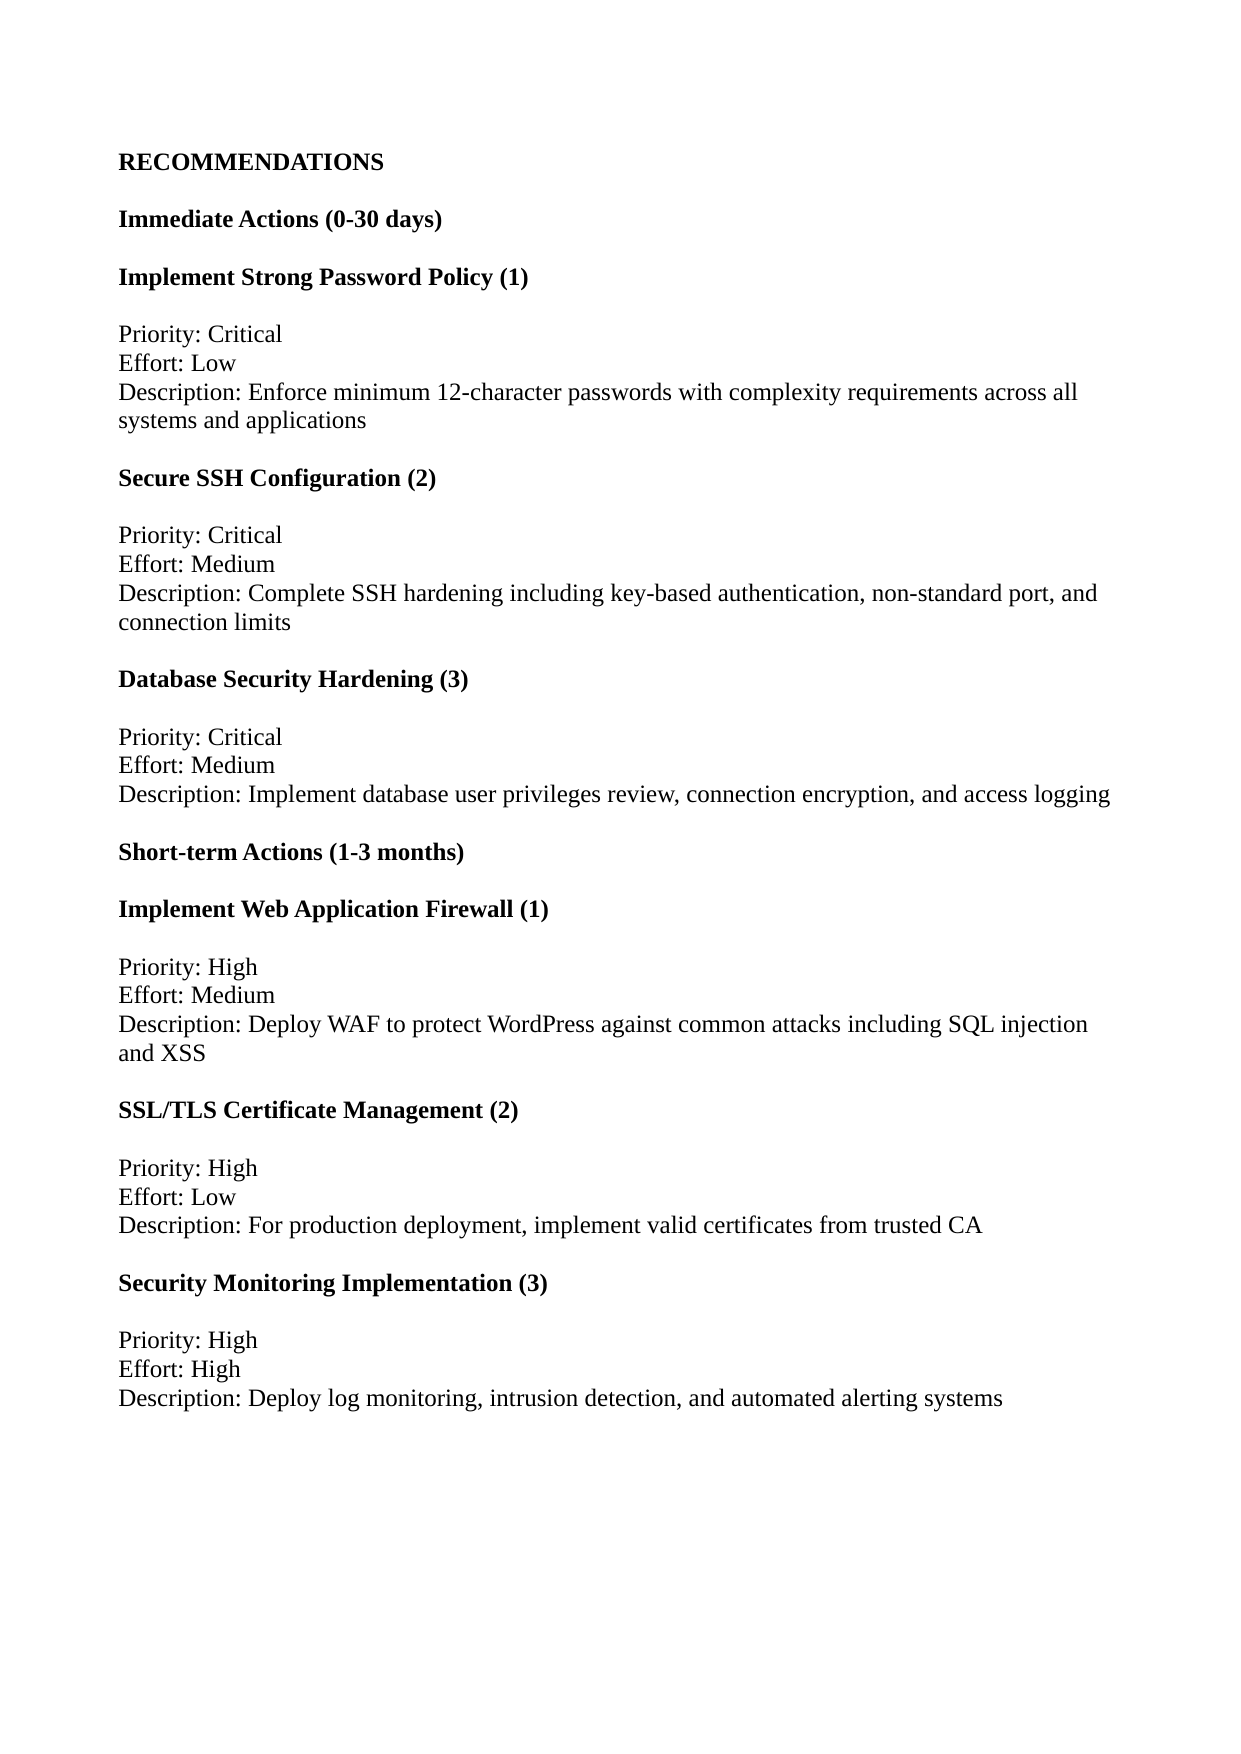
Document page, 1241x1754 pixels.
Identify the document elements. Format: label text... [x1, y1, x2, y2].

text Security Monitoring Implementation (3) [118, 1268, 1122, 1297]
text Priority: Critical [118, 722, 1122, 751]
text Description: Deploy WAF to protect WordPress against common attacks including SQL injection and XSS [118, 1009, 1122, 1067]
text Effort: Low [118, 348, 1122, 377]
text Priority: High [118, 1153, 1122, 1182]
text Effort: Medium [118, 981, 1122, 1009]
text Database Security Hardening (3) [118, 664, 1122, 693]
text SSL/TLS Certificate Management (2) [118, 1096, 1122, 1124]
text Description: Enforce minimum 12-character passwords with complexity requirements across all systems and applications [118, 377, 1122, 434]
text Priority: Critical [118, 319, 1122, 348]
text Effort: High [118, 1354, 1122, 1383]
text Effort: Medium [118, 549, 1122, 578]
text Priority: Critical [118, 521, 1122, 549]
text Description: For production deployment, implement valid certificates from trusted CA [118, 1211, 1122, 1239]
text Short-term Actions (1-3 months) [118, 837, 1122, 866]
text Secure SSH Configuration (2) [118, 463, 1122, 492]
text Effort: Medium [118, 751, 1122, 779]
text Priority: High [118, 952, 1122, 981]
text Immediate Actions (0-30 days) [118, 204, 1122, 233]
text RECOMMENDATIONS [118, 147, 1122, 176]
text Implement Web Application Firewall (1) [118, 894, 1122, 923]
text Description: Deploy log monitoring, intrusion detection, and automated alerting systems [118, 1383, 1122, 1412]
text Priority: High [118, 1326, 1122, 1354]
text Description: Complete SSH hardening including key-based authentication, non-standard port, and connection limits [118, 578, 1122, 636]
text Implement Strong Password Policy (1) [118, 262, 1122, 291]
text Description: Implement database user privileges review, connection encryption, and access logging [118, 779, 1122, 808]
text Effort: Low [118, 1182, 1122, 1211]
